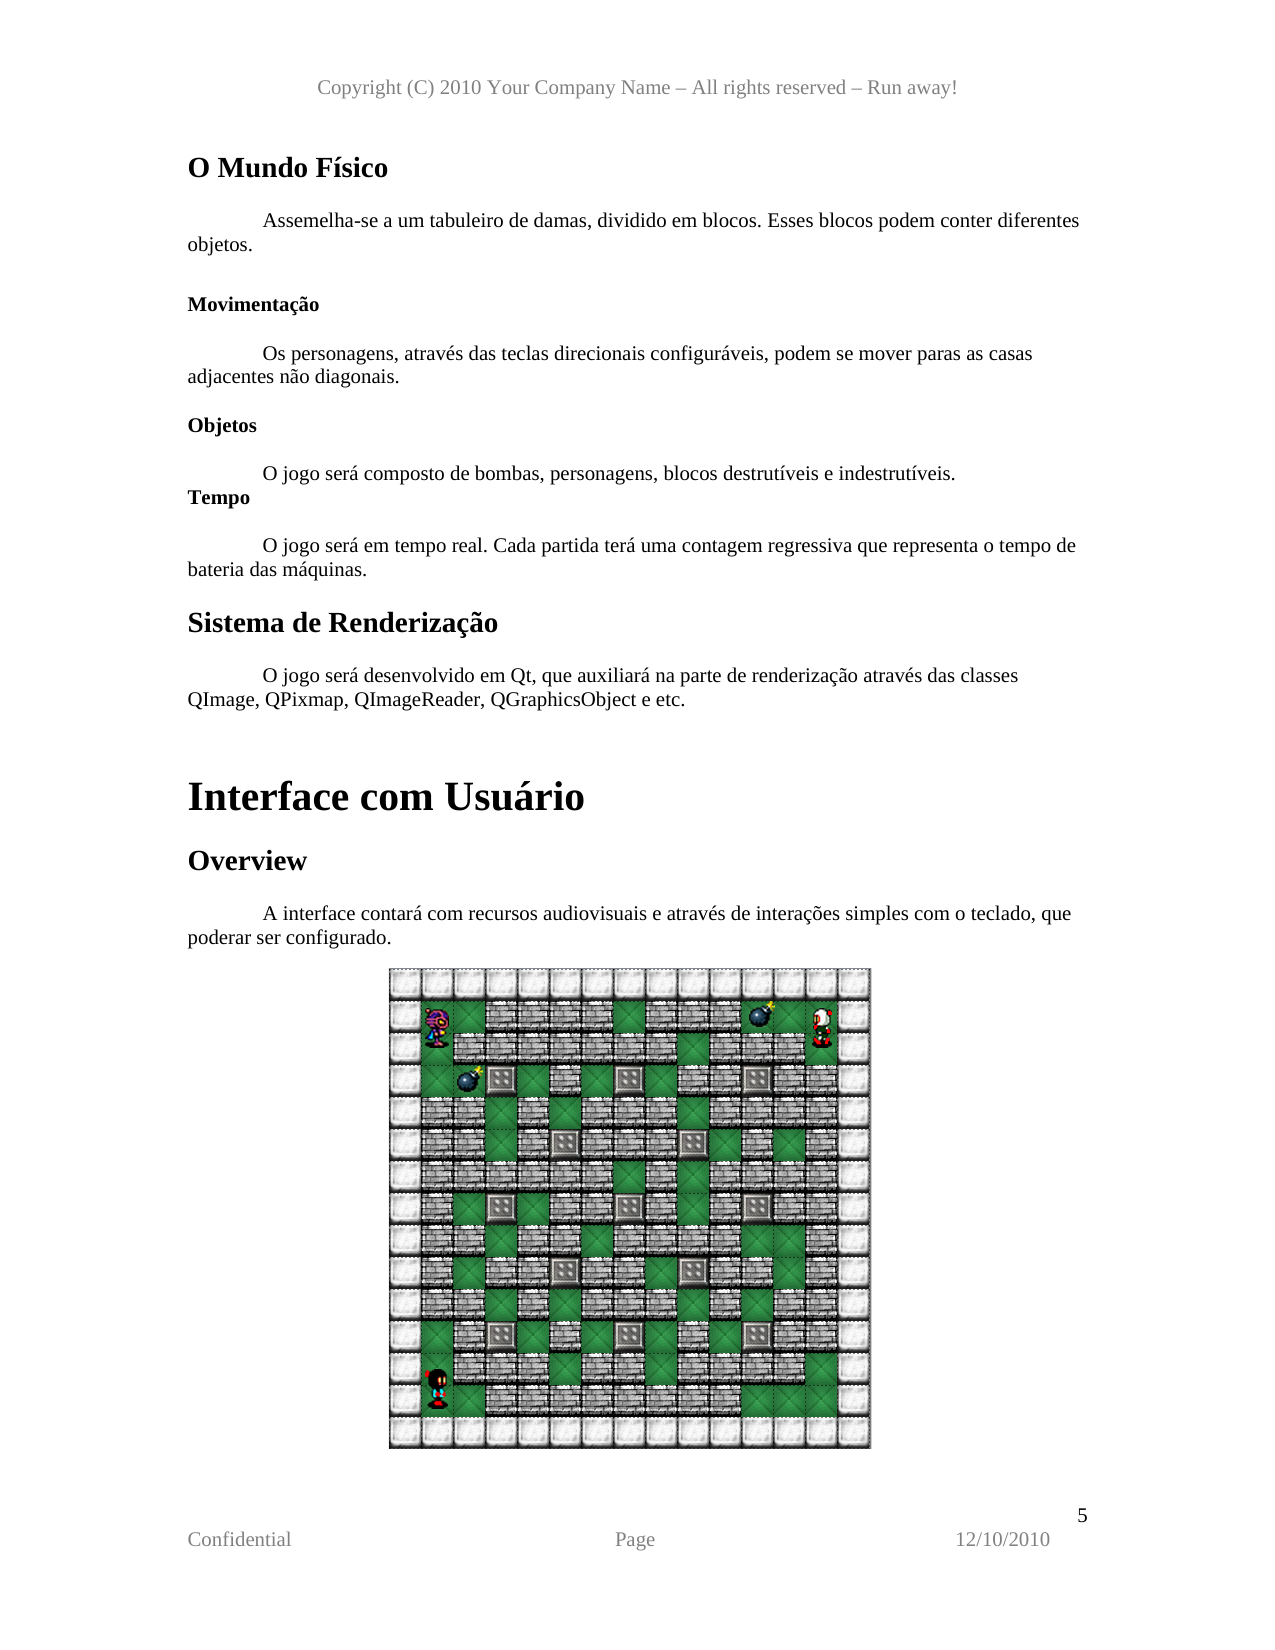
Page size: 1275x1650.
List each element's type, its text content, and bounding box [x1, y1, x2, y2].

subtitle O Mundo Físico [187, 150, 1087, 183]
subtitle Sistema de Renderização [187, 605, 1087, 639]
subtitle Objetos [187, 413, 1087, 437]
subtitle Tempo [187, 485, 1087, 509]
text O jogo será desenvolvido em Qt, que auxiliará na parte de renderização através das classes QImage, QPixmap, QImageReader, QGraphicsObject e etc. [187, 663, 1087, 711]
text A interface contará com recursos audiovisuais e através de interações simples com o teclado, que poderar ser configurado. [187, 901, 1087, 949]
text O jogo será composto de bombas, personagens, blocos destrutíveis e indestrutíveis. [187, 461, 1087, 485]
subtitle Interface com Usuário [187, 771, 1087, 819]
subtitle Movimentação [187, 292, 1087, 316]
text Assemelha-se a um tabuleiro de damas, dividido em blocos. Esses blocos podem conter diferentes objetos. [187, 208, 1087, 256]
text O jogo será em tempo real. Cada partida terá uma contagem regressiva que representa o tempo de bateria das máquinas. [187, 533, 1087, 581]
picture [388, 968, 872, 1449]
subtitle Overview [187, 843, 1087, 877]
text Os personagens, através das teclas direcionais configuráveis, podem se mover paras as casas adjacentes não diagonais. [187, 340, 1087, 388]
